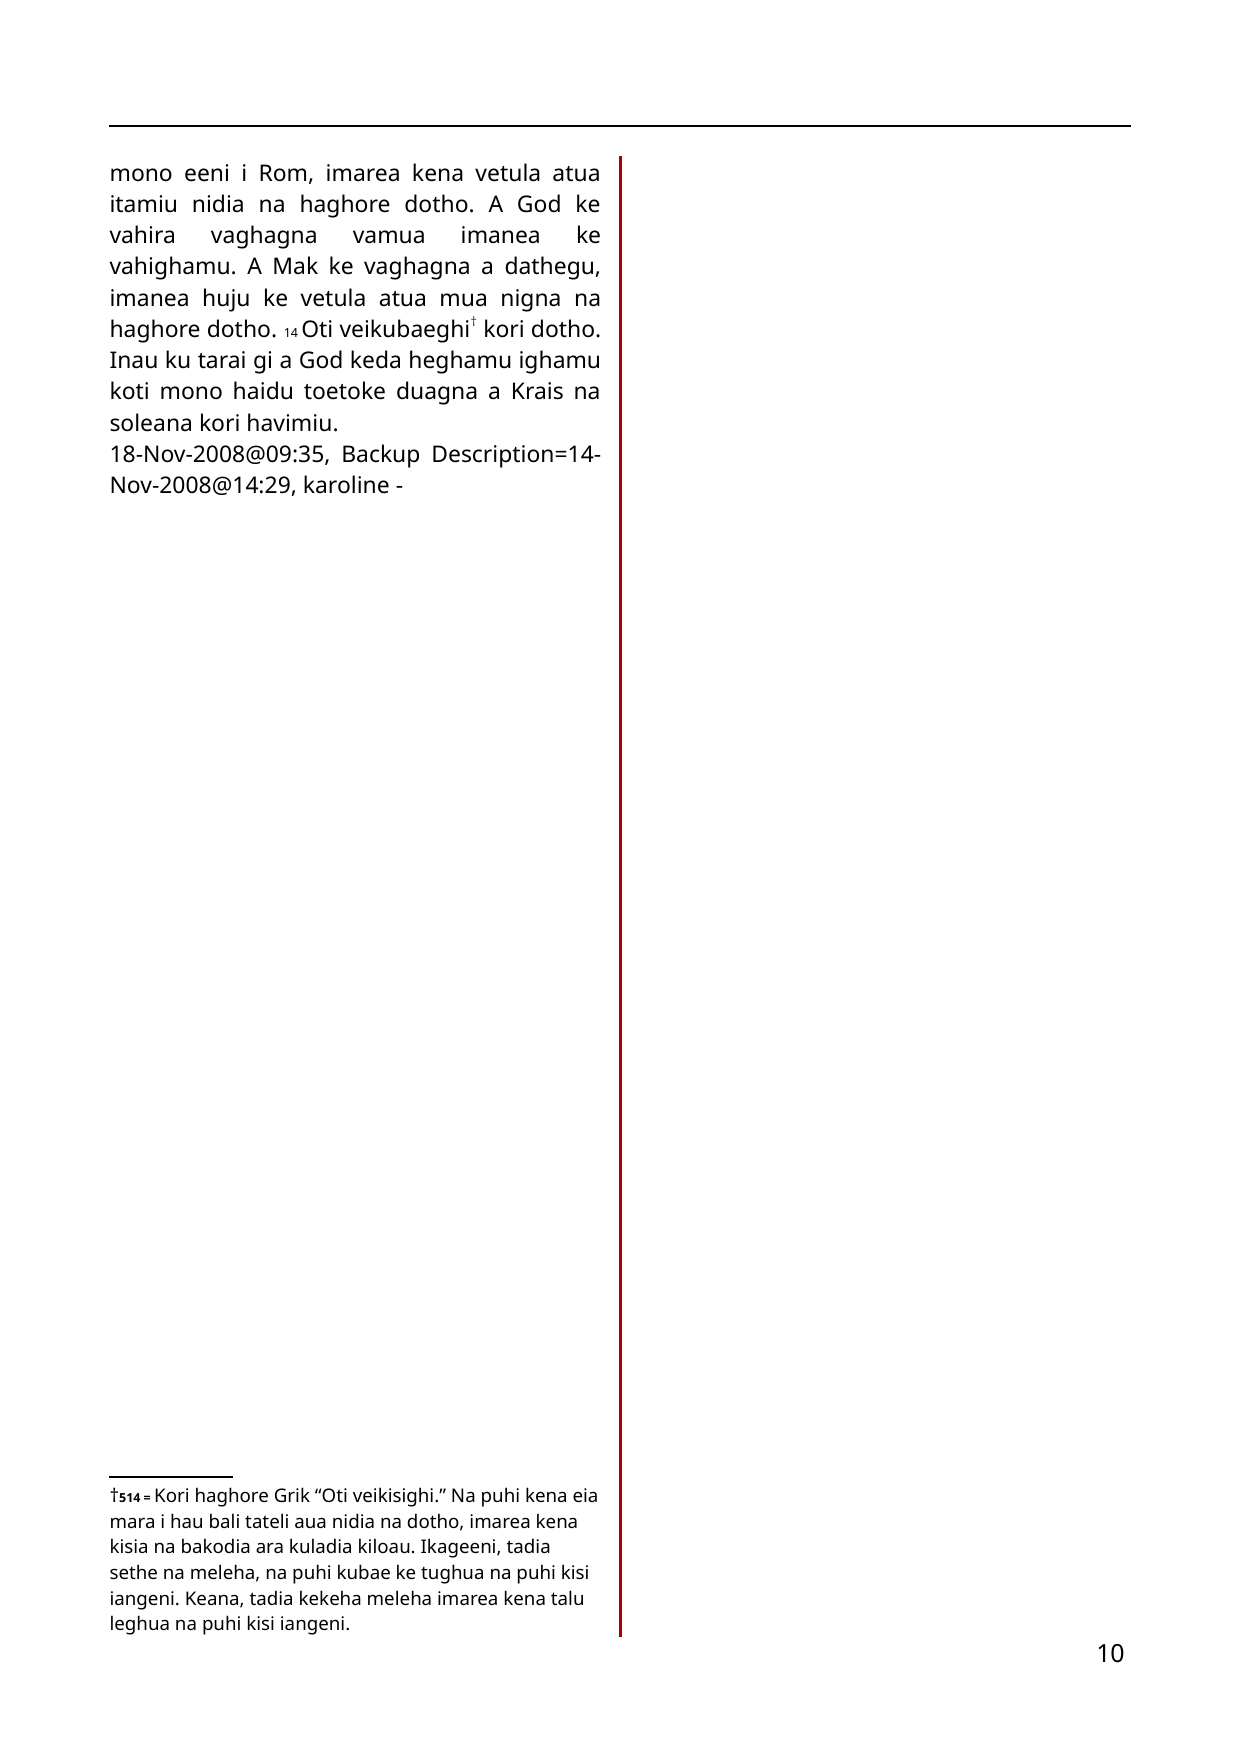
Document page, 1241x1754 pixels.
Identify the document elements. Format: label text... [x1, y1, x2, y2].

text mono eeni i Rom, imarea kena vetula atua itamiu nidia na haghore dotho. A God ke vahira vaghagna vamua imanea ke vahighamu. A Mak ke vaghagna a dathegu, imanea huju ke vetula atua mua nigna na haghore dotho. 14 Oti veikubaeghi kori dotho. Inau ku tarai gi a God keda heghamu ighamu koti mono haidu toetoke duagna a Krais na soleana kori havimiu. [109, 157, 601, 438]
text 514 = Kori haghore Grik “Oti veikisighi.” Na puhi kena eia mara i hau bali tateli aua nidia na dotho, imarea kena kisia na bakodia ara kuladia kiloau. Ikageeni, tadia sethe na meleha, na puhi kubae ke tughua na puhi kisi iangeni. Keana, tadia kekeha meleha imarea kena talu leghua na puhi kisi iangeni. [109, 1483, 601, 1636]
text 18-Nov-2008@09:35, Backup Description=14-Nov-2008@14:29, karoline - [109, 438, 601, 500]
